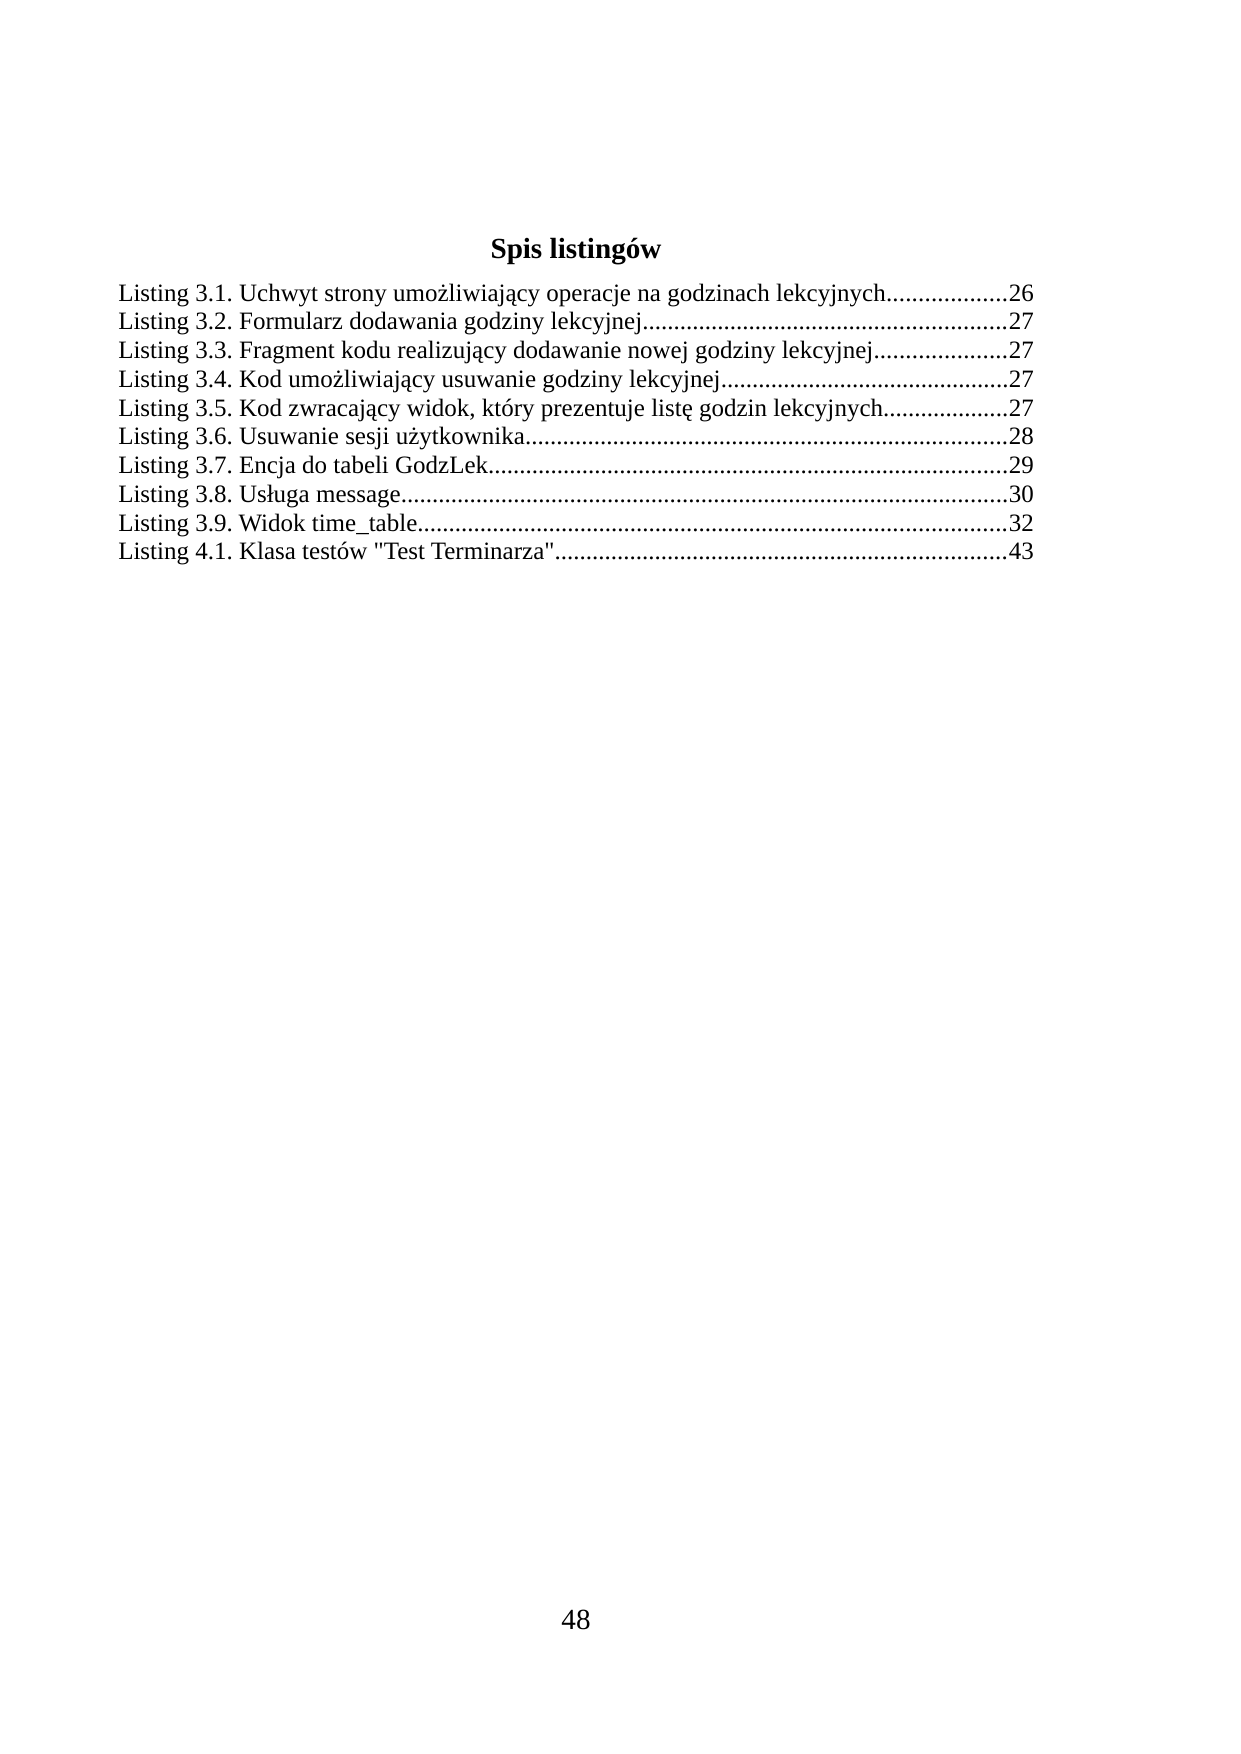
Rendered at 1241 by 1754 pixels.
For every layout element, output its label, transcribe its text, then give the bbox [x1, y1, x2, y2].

text Listing 4.1. Klasa testów "Test Terminarza" 43 [118, 536, 1033, 565]
text Listing 3.6. Usuwanie sesji użytkownika 28 [118, 421, 1033, 450]
text Listing 3.4. Kod umożliwiający usuwanie godziny lekcyjnej 27 [118, 364, 1033, 393]
subtitle Spis listingów [118, 232, 1033, 265]
text Listing 3.3. Fragment kodu realizujący dodawanie nowej godziny lekcyjnej 27 [118, 335, 1033, 364]
text Listing 3.5. Kod zwracający widok, który prezentuje listę godzin lekcyjnych 27 [118, 393, 1033, 421]
text Listing 3.2. Formularz dodawania godziny lekcyjnej 27 [118, 306, 1033, 335]
text Listing 3.1. Uchwyt strony umożliwiający operacje na godzinach lekcyjnych 26 [118, 278, 1033, 306]
text Listing 3.7. Encja do tabeli GodzLek 29 [118, 450, 1033, 479]
text Listing 3.9. Widok time_table 32 [118, 508, 1033, 536]
text Listing 3.8. Usługa message 30 [118, 479, 1033, 508]
